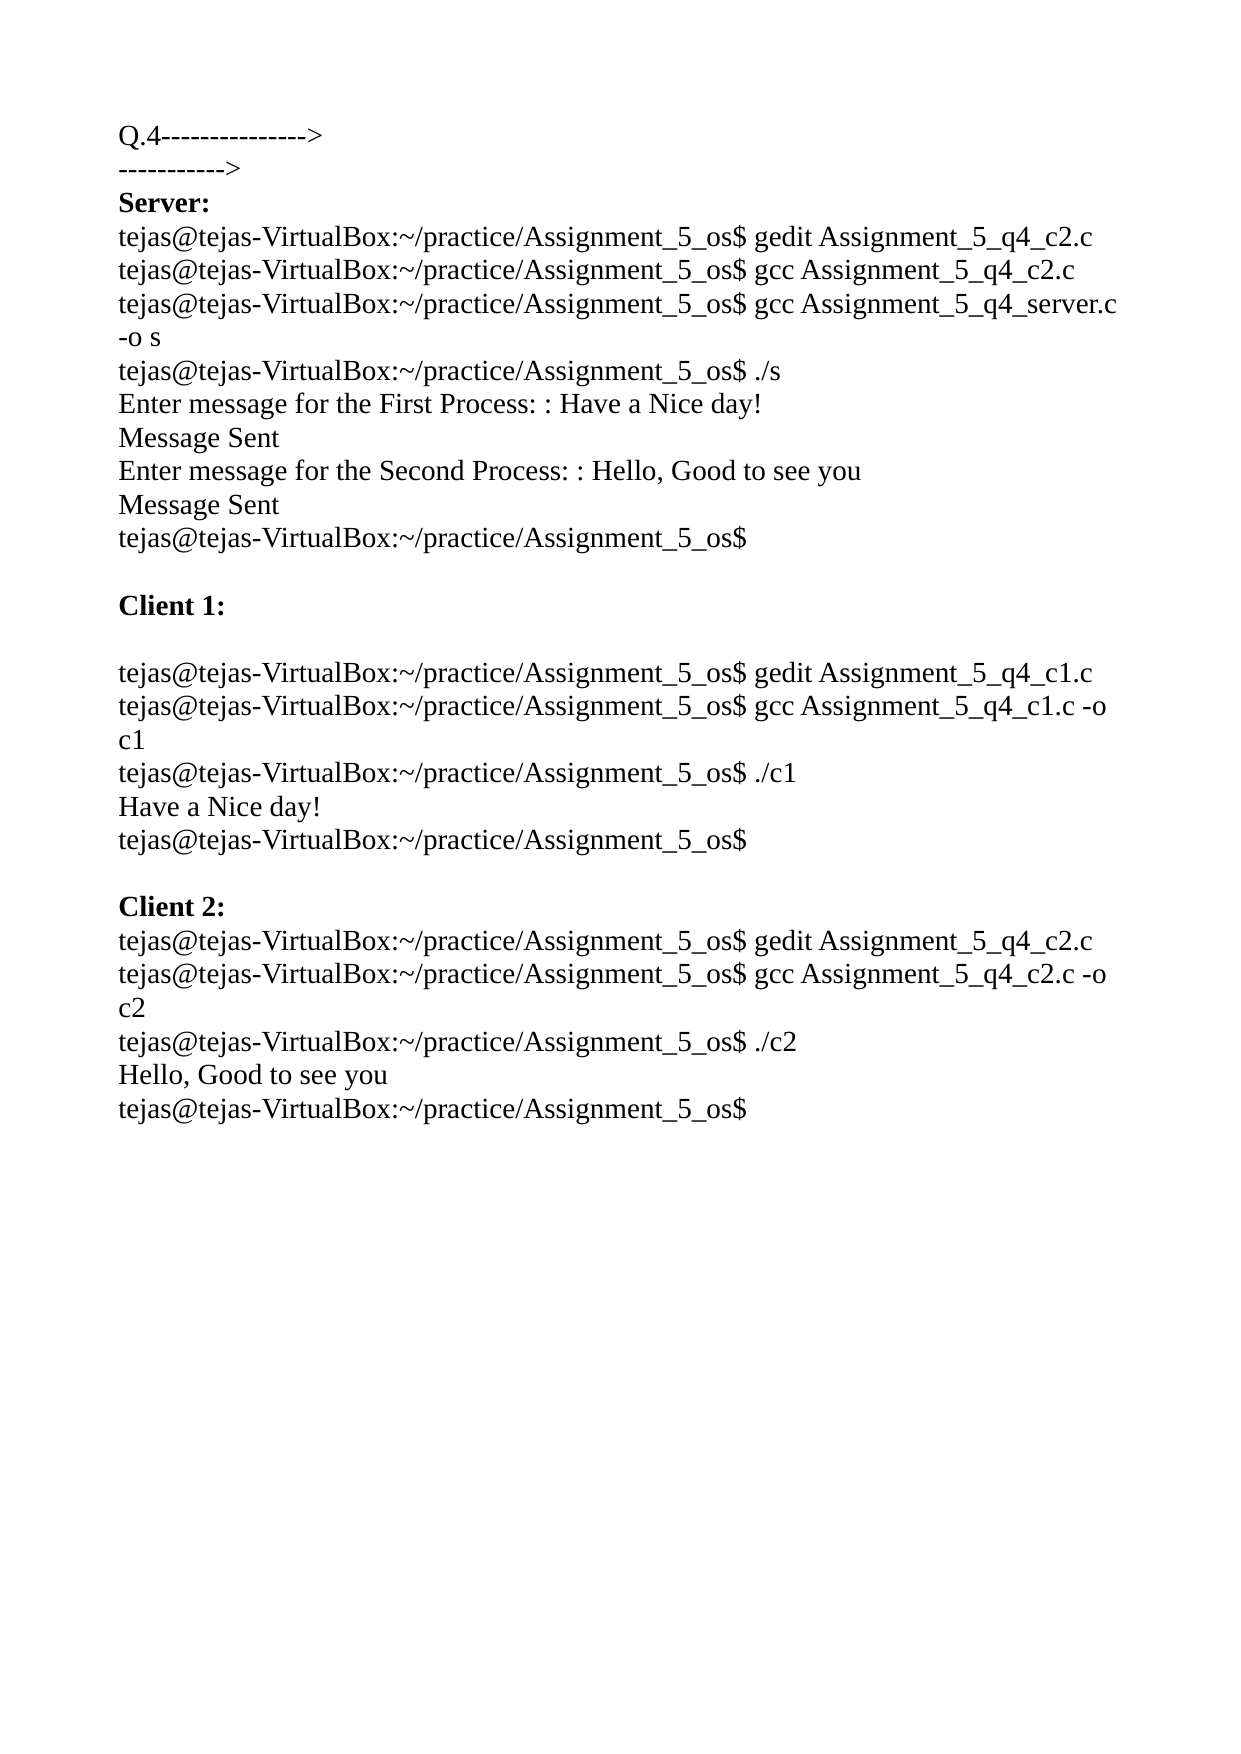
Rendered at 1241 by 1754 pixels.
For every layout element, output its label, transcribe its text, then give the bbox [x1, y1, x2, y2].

text Message Sent [118, 487, 1122, 521]
text tejas@tejas-VirtualBox:~/practice/Assignment_5_os$ gcc Assignment_5_q4_c2.c -o c2 [118, 957, 1122, 1024]
text Client 1: [118, 588, 1122, 621]
text Message Sent [118, 420, 1122, 453]
text tejas@tejas-VirtualBox:~/practice/Assignment_5_os$ gcc Assignment_5_q4_c2.c [118, 252, 1122, 286]
text tejas@tejas-VirtualBox:~/practice/Assignment_5_os$ gedit Assignment_5_q4_c2.c [118, 923, 1122, 957]
text Server: [118, 185, 1122, 219]
text Enter message for the Second Process: : Hello, Good to see you [118, 453, 1122, 487]
text tejas@tejas-VirtualBox:~/practice/Assignment_5_os$ [118, 1091, 1122, 1124]
text -----------> [118, 152, 1122, 185]
text tejas@tejas-VirtualBox:~/practice/Assignment_5_os$ ./c2 [118, 1024, 1122, 1057]
text tejas@tejas-VirtualBox:~/practice/Assignment_5_os$ [118, 822, 1122, 856]
text Have a Nice day! [118, 789, 1122, 822]
text tejas@tejas-VirtualBox:~/practice/Assignment_5_os$ gedit Assignment_5_q4_c2.c [118, 219, 1122, 252]
text tejas@tejas-VirtualBox:~/practice/Assignment_5_os$ gedit Assignment_5_q4_c1.c [118, 655, 1122, 688]
text Q.4---------------> [118, 118, 1122, 152]
text Client 2: [118, 889, 1122, 923]
text tejas@tejas-VirtualBox:~/practice/Assignment_5_os$ gcc Assignment_5_q4_server.c -o s [118, 286, 1122, 353]
text tejas@tejas-VirtualBox:~/practice/Assignment_5_os$ ./c1 [118, 755, 1122, 789]
text tejas@tejas-VirtualBox:~/practice/Assignment_5_os$ ./s [118, 353, 1122, 386]
text Hello, Good to see you [118, 1057, 1122, 1091]
text tejas@tejas-VirtualBox:~/practice/Assignment_5_os$ gcc Assignment_5_q4_c1.c -o c1 [118, 688, 1122, 755]
text Enter message for the First Process: : Have a Nice day! [118, 386, 1122, 420]
text tejas@tejas-VirtualBox:~/practice/Assignment_5_os$ [118, 521, 1122, 554]
